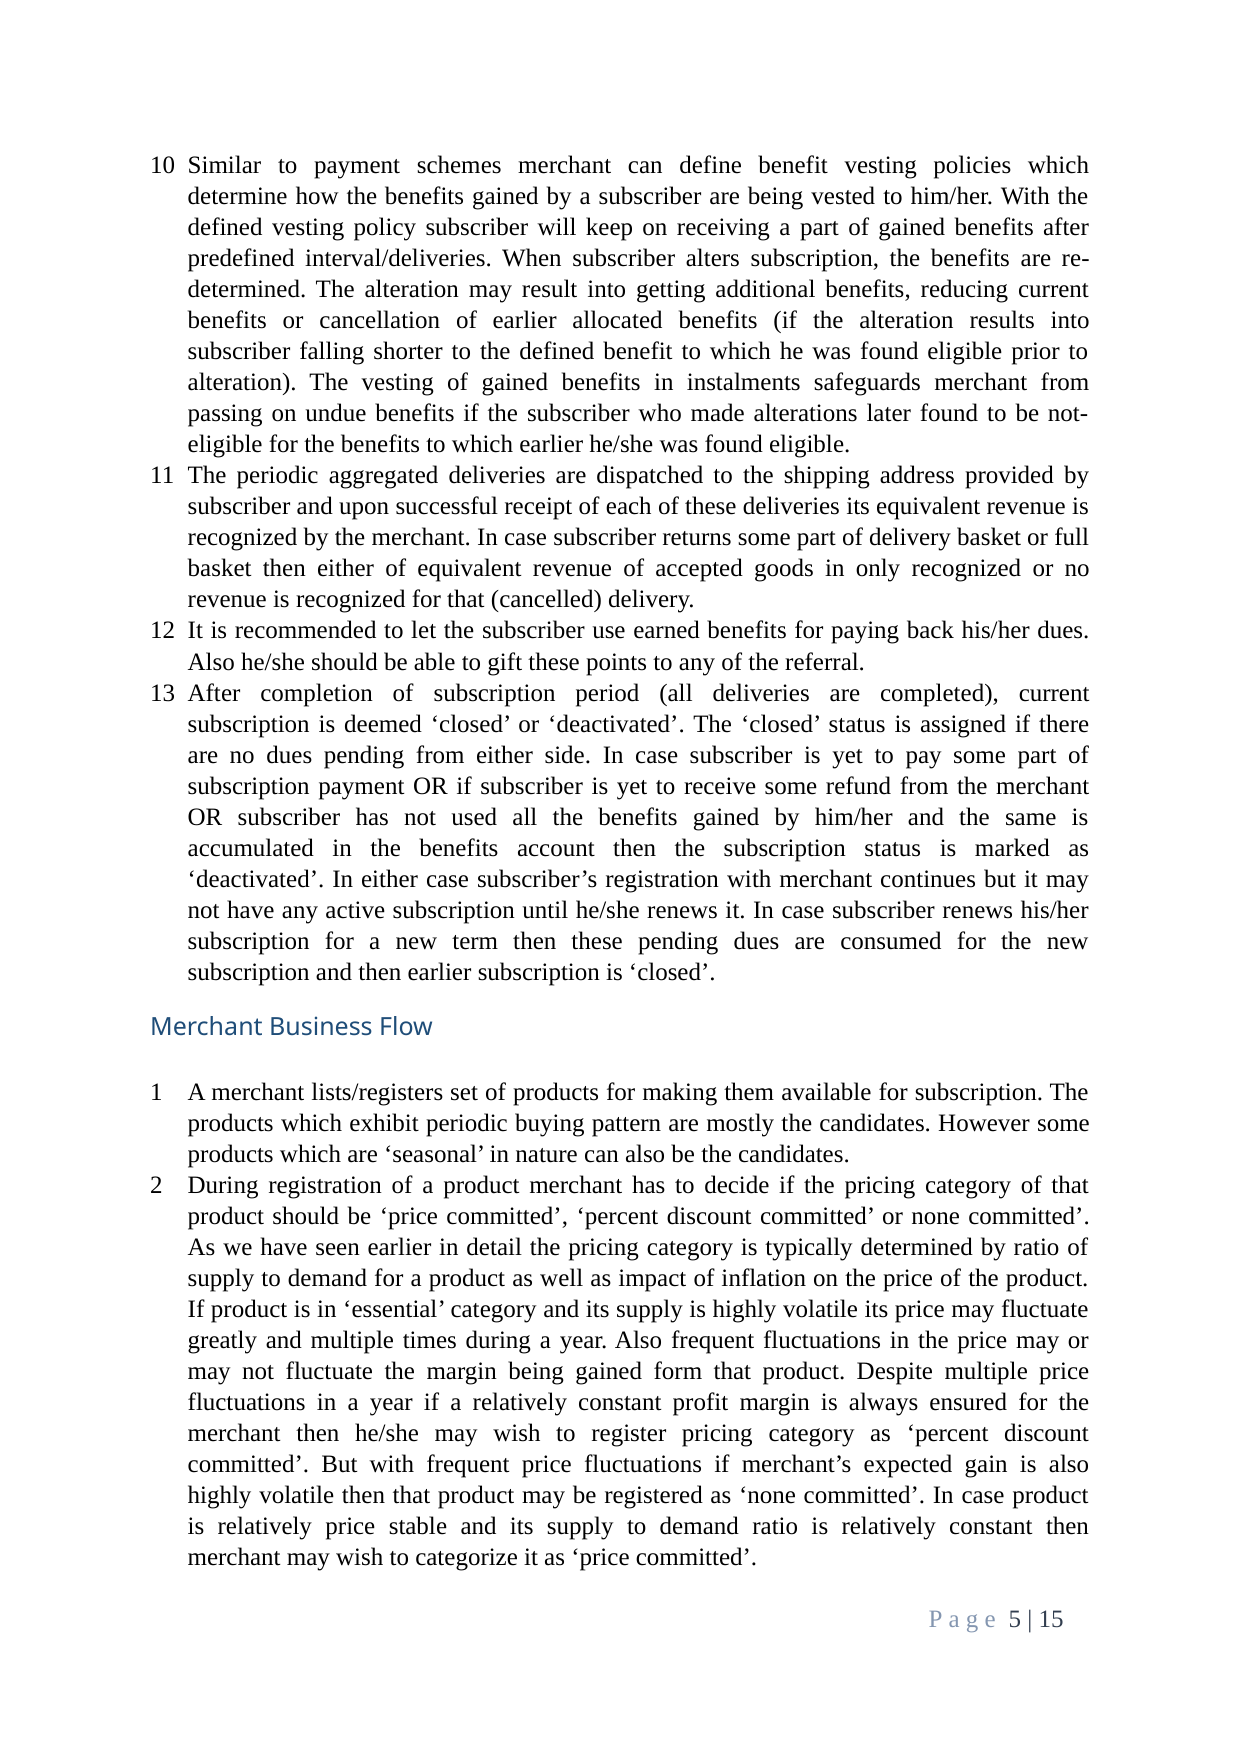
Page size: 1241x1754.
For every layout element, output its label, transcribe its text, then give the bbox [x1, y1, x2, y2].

subtitle Merchant Business Flow [150, 1009, 1090, 1043]
list It is recommended to let the subscriber use earned benefits for paying back his/her dues. Also he/she should be able to gift these points to any of the referral. [150, 616, 1090, 675]
list During registration of a product merchant has to decide if the pricing category of that product should be ‘price committed’, ‘percent discount committed’ or none committed’. As we have seen earlier in detail the pricing category is typically determined by ratio of supply to demand for a product as well as impact of inflation on the price of the product. If product is in ‘essential’ category and its supply is highly volatile its price may fluctuate greatly and multiple times during a year. Also frequent fluctuations in the price may or may not fluctuate the margin being gained form that product. Despite multiple price fluctuations in a year if a relatively constant profit margin is always ensured for the merchant then he/she may wish to register pricing category as ‘percent discount committed’. But with frequent price fluctuations if merchant’s expected gain is also highly volatile then that product may be registered as ‘none committed’. In case product is relatively price stable and its supply to demand ratio is relatively constant then merchant may wish to categorize it as ‘price committed’. [150, 1170, 1090, 1571]
list Similar to payment schemes merchant can define benefit vesting policies which determine how the benefits gained by a subscriber are being vested to him/her. With the defined vesting policy subscriber will keep on receiving a part of gained benefits after predefined interval/deliveries. When subscriber alters subscription, the benefits are re-determined. The alteration may result into getting additional benefits, reducing current benefits or cancellation of earlier allocated benefits (if the alteration results into subscriber falling shorter to the defined benefit to which he was found eligible prior to alteration). The vesting of gained benefits in instalments safeguards merchant from passing on undue benefits if the subscriber who made alterations later found to be not-eligible for the benefits to which earlier he/she was found eligible. [150, 150, 1090, 458]
list A merchant lists/registers set of products for making them available for subscription. The products which exhibit periodic buying pattern are mostly the candidates. However some products which are ‘seasonal’ in nature can also be the candidates. [150, 1077, 1090, 1168]
list After completion of subscription period (all deliveries are completed), current subscription is deemed ‘closed’ or ‘deactivated’. The ‘closed’ status is assigned if there are no dues pending from either side. In case subscriber is yet to pay some part of subscription payment OR if subscriber is yet to receive some refund from the merchant OR subscriber has not used all the benefits gained by him/her and the same is accumulated in the benefits account then the subscription status is marked as ‘deactivated’. In either case subscriber’s registration with merchant continues but it may not have any active subscription until he/she renews it. In case subscriber renews his/her subscription for a new term then these pending dues are consumed for the new subscription and then earlier subscription is ‘closed’. [150, 678, 1090, 986]
list The periodic aggregated deliveries are dispatched to the shipping address provided by subscriber and upon successful receipt of each of these deliveries its equivalent revenue is recognized by the merchant. In case subscriber returns some part of delivery basket or full basket then either of equivalent revenue of accepted goods in only recognized or no revenue is recognized for that (cancelled) delivery. [150, 460, 1090, 613]
